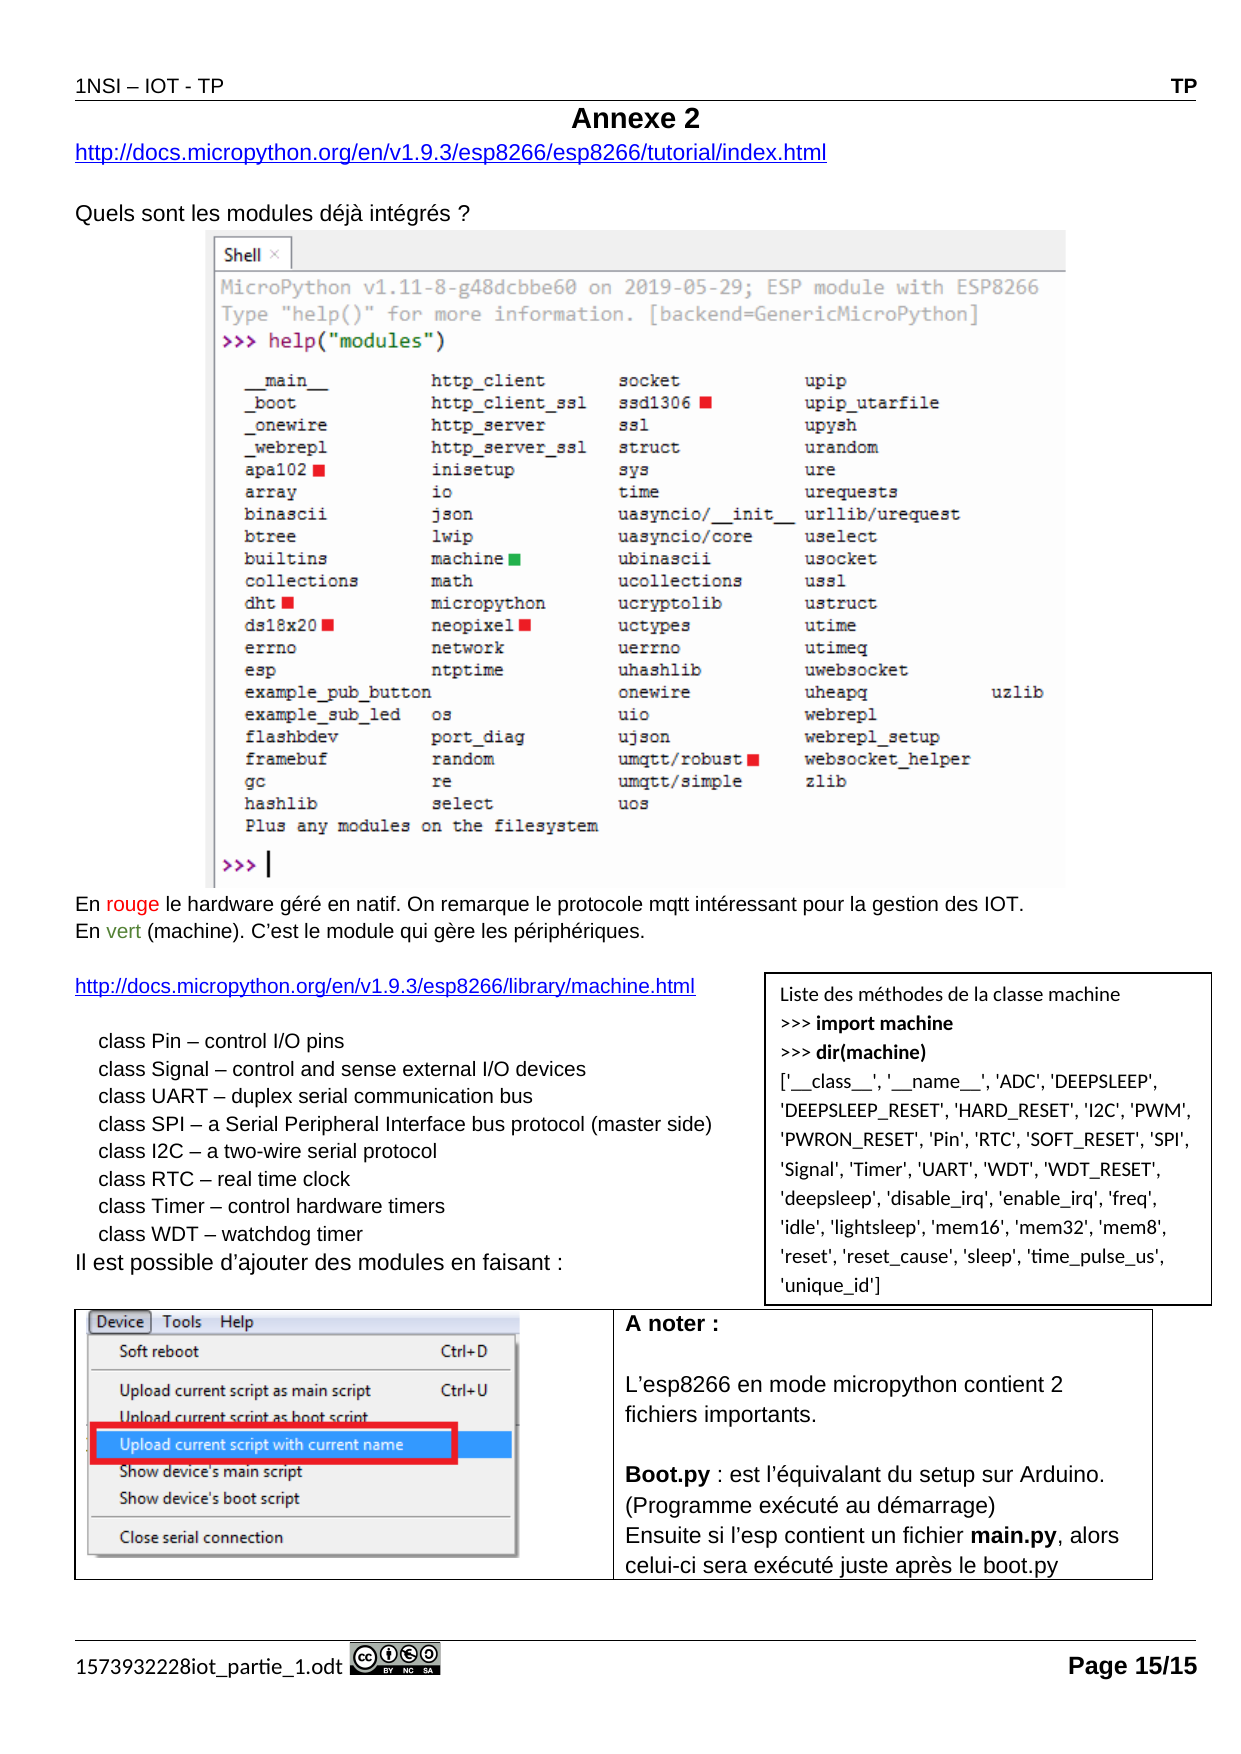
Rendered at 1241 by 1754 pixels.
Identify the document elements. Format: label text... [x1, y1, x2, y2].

text class WDT – watchdog timer [75, 1221, 764, 1245]
table_header A noter : L’esp8266 en mode micropython contient 2 fichiers importants. Boot.py : est l’équivalant du setup sur Arduino. (Programme exécuté au démarrage) Ensuite si l’esp contient un fichier main.py, alors celui-ci sera exécuté juste après le boot.py [614, 1310, 1152, 1578]
text En vert (machine). C’est le module qui gère les périphériques. [75, 919, 1196, 943]
text >>> import machine [780, 1010, 1197, 1035]
text http://docs.micropython.org/en/v1.9.3/esp8266/esp8266/tutorial/index.html [75, 139, 1196, 166]
text class UART – duplex serial communication bus [75, 1084, 764, 1108]
picture [86, 1310, 520, 1558]
text Quels sont les modules déjà intégrés ? [75, 200, 1196, 226]
text class SPI – a Serial Peripheral Interface bus protocol (master side) [75, 1111, 764, 1135]
text class Timer – control hardware timers [75, 1194, 764, 1218]
picture [205, 230, 1066, 888]
text En rouge le hardware géré en natif. On remarque le protocole mqtt intéressant pour la gestion des IOT. [75, 891, 1196, 915]
text class I2C – a two-wire serial protocol [75, 1139, 764, 1163]
text class Signal – control and sense external I/O devices [75, 1056, 764, 1080]
text class RTC – real time clock [75, 1166, 764, 1190]
text ['__class__', '__name__', 'ADC', 'DEEPSLEEP', 'DEEPSLEEP_RESET', 'HARD_RESET', 'I2C', 'PWM', 'PWRON_RESET', 'Pin', 'RTC', 'SOFT_RESET', 'SPI', 'Signal', 'Timer', 'UART', 'WDT', 'WDT_RESET', 'deepsleep', 'disable_irq', 'enable_irq', 'freq', 'idle', 'lightsleep', 'mem16', 'mem32', 'mem8', 'reset', 'reset_cause', 'sleep', 'time_pulse_us', 'unique_id'] [780, 1068, 1197, 1298]
table_header [76, 1310, 613, 1578]
text Il est possible d’ajouter des modules en faisant : [75, 1249, 764, 1275]
picture [349, 1642, 441, 1675]
text class Pin – control I/O pins [75, 1029, 764, 1053]
text http://docs.micropython.org/en/v1.9.3/esp8266/library/machine.html [75, 974, 764, 998]
text Annexe 2 [75, 101, 1196, 134]
text Liste des méthodes de la classe machine [780, 981, 1197, 1006]
text >>> dir(machine) [780, 1039, 1197, 1064]
